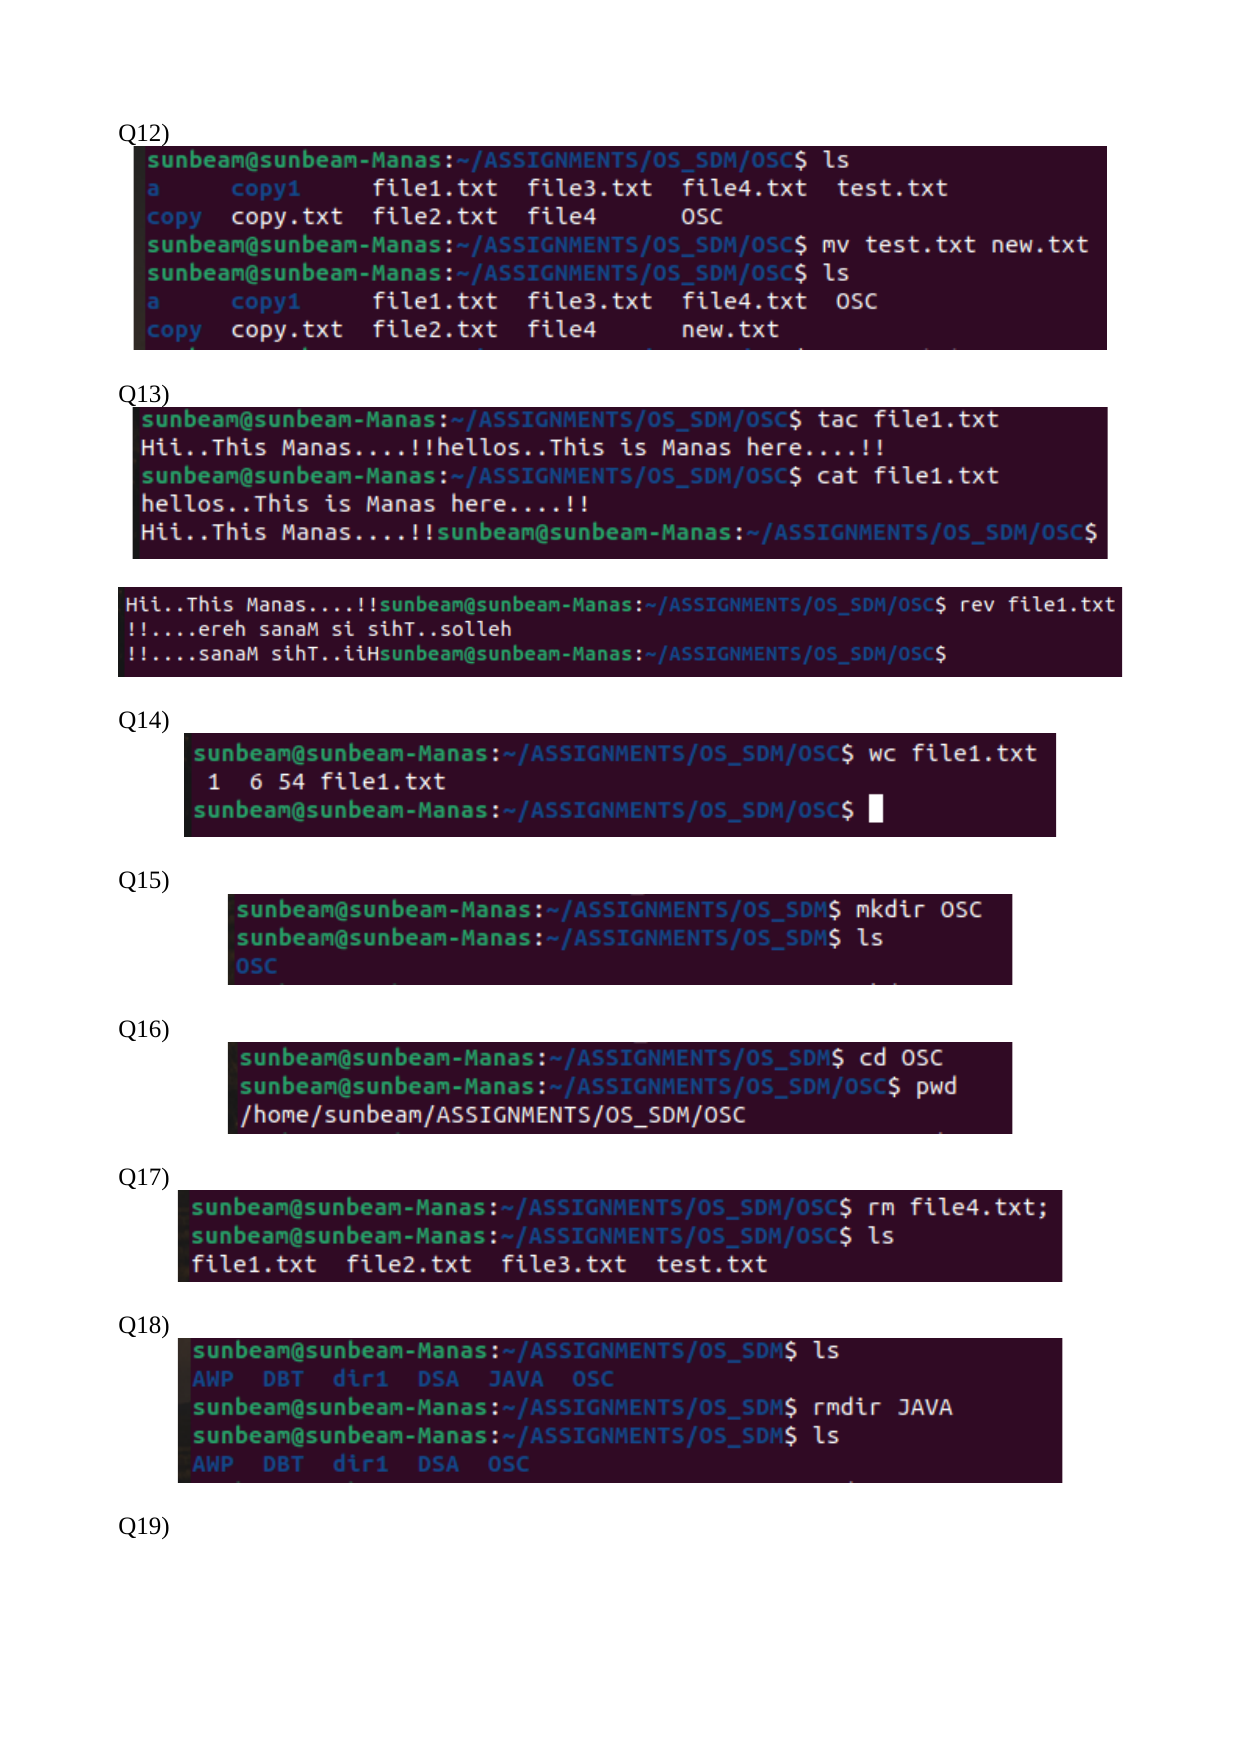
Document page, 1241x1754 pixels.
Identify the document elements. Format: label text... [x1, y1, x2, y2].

picture [227, 1042, 1013, 1134]
picture [132, 407, 1108, 559]
picture [227, 894, 1013, 985]
picture [177, 1338, 1063, 1483]
text Q18) [118, 1310, 1122, 1339]
picture [184, 733, 1057, 837]
text Q19) [118, 1511, 1122, 1540]
picture [133, 146, 1107, 350]
picture [118, 587, 1123, 677]
text Q12) [118, 118, 1122, 147]
text Q14) [118, 705, 1122, 734]
text Q16) [118, 1014, 1122, 1042]
picture [177, 1190, 1063, 1282]
text Q17) [118, 1162, 1122, 1191]
text Q15) [118, 866, 1122, 894]
text Q13) [118, 379, 1122, 407]
